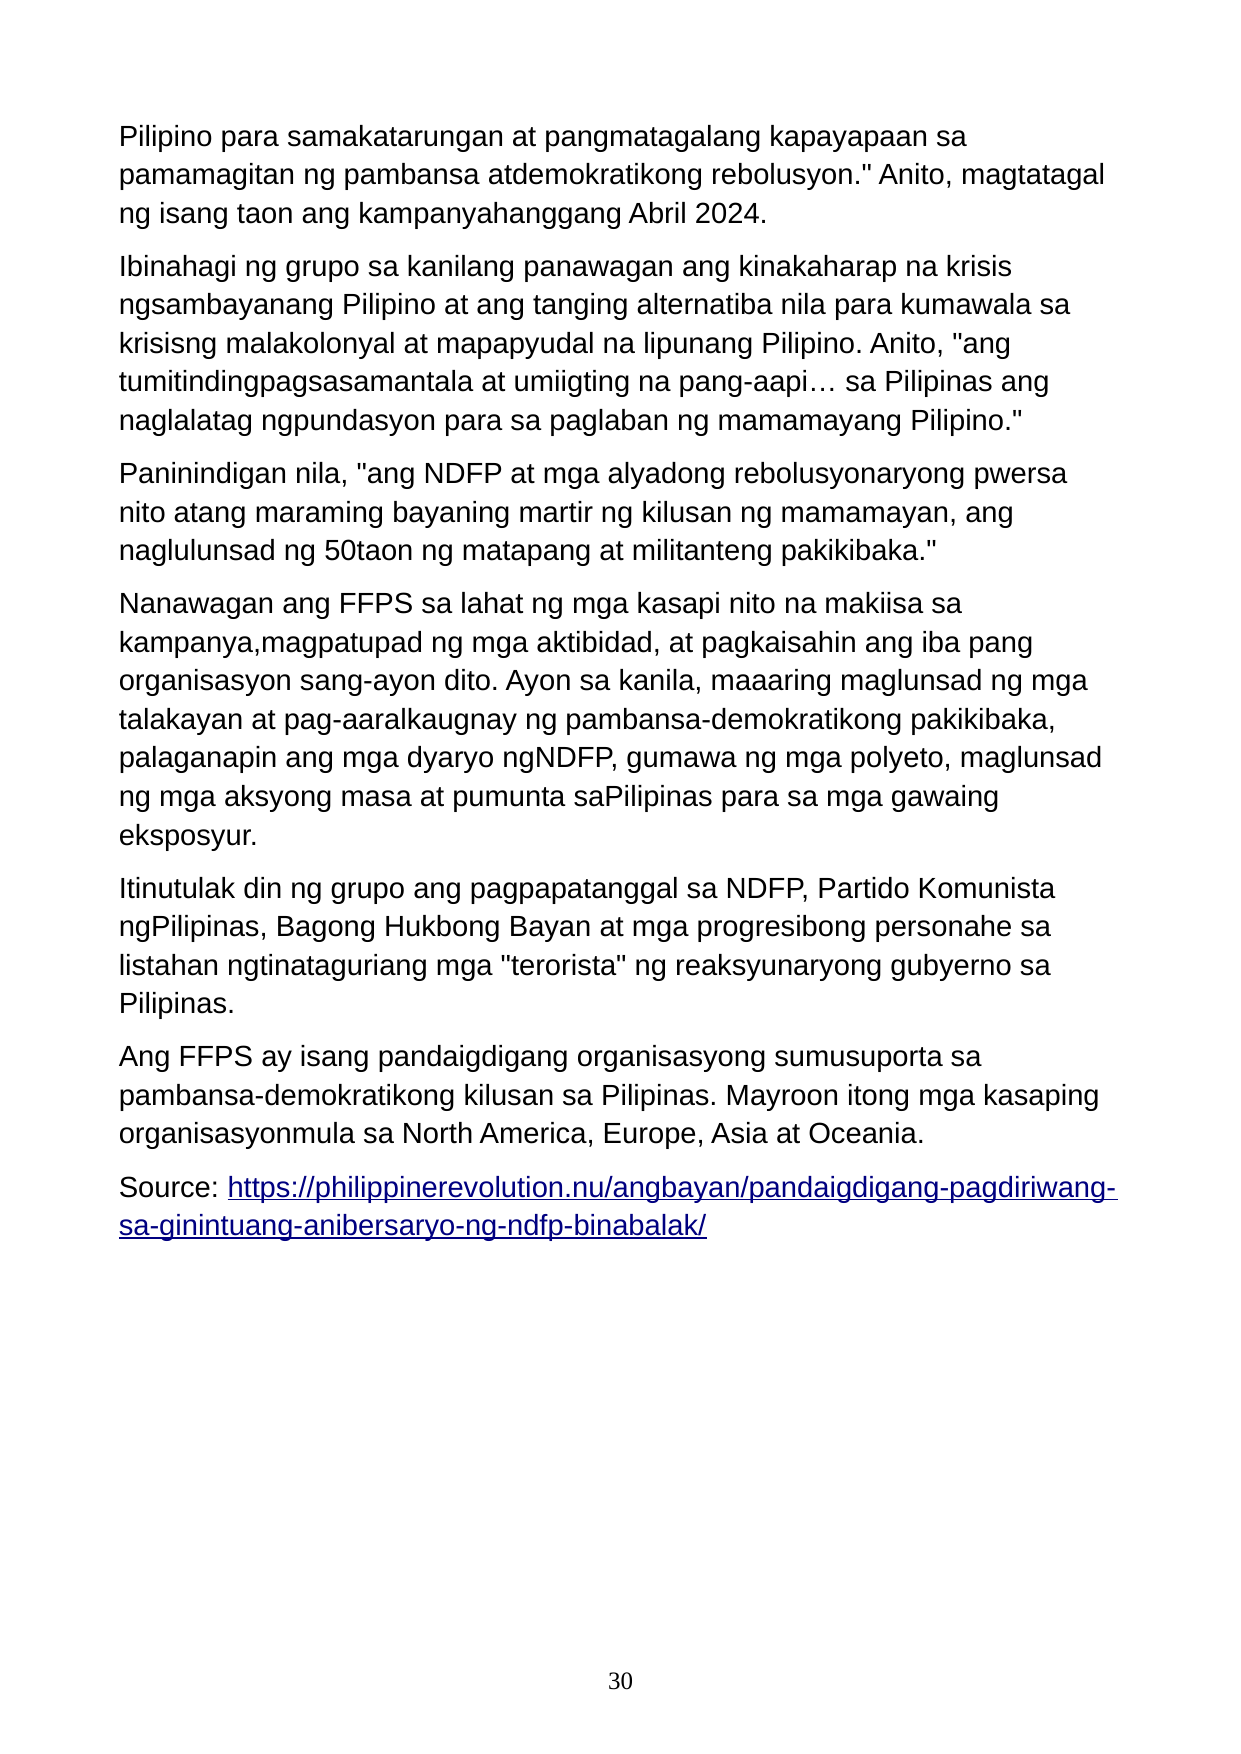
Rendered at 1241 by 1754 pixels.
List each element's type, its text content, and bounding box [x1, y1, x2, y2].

text Pilipino para samakatarungan at pangmatagalang kapayapaan sa pamamagitan ng pambansa atdemokratikong rebolusyon." Anito, magtatagal ng isang taon ang kampanyahanggang Abril 2024. [118, 118, 1122, 229]
text Paninindigan nila, "ang NDFP at mga alyadong rebolusyonaryong pwersa nito atang maraming bayaning martir ng kilusan ng mamamayan, ang naglulunsad ng 50taon ng matapang at militanteng pakikibaka." [118, 456, 1122, 567]
text Itinutulak din ng grupo ang pagpapatanggal sa NDFP, Partido Komunista ngPilipinas, Bagong Hukbong Bayan at mga progresibong personahe sa listahan ngtinataguriang mga "terorista" ng reaksyunaryong gubyerno sa Pilipinas. [118, 871, 1122, 1020]
text Source: https://philippinerevolution.nu/angbayan/pandaigdigang-pagdiriwang-sa-ginintuang-anibersaryo-ng-ndfp-binabalak/ [118, 1169, 1122, 1242]
text Ibinahagi ng grupo sa kanilang panawagan ang kinakaharap na krisis ngsambayanang Pilipino at ang tanging alternatiba nila para kumawala sa krisisng malakolonyal at mapapyudal na lipunang Pilipino. Anito, "ang tumitindingpagsasamantala at umiigting na pang-aapi… sa Pilipinas ang naglalatag ngpundasyon para sa paglaban ng mamamayang Pilipino." [118, 249, 1122, 436]
text Nanawagan ang FFPS sa lahat ng mga kasapi nito na makiisa sa kampanya,magpatupad ng mga aktibidad, at pagkaisahin ang iba pang organisasyon sang-ayon dito. Ayon sa kanila, maaaring maglunsad ng mga talakayan at pag-aaralkaugnay ng pambansa-demokratikong pakikibaka, palaganapin ang mga dyaryo ngNDFP, gumawa ng mga polyeto, maglunsad ng mga aksyong masa at pumunta saPilipinas para sa mga gawaing eksposyur. [118, 586, 1122, 851]
text Ang FFPS ay isang pandaigdigang organisasyong sumusuporta sa pambansa-demokratikong kilusan sa Pilipinas. Mayroon itong mga kasaping organisasyonmula sa North America, Europe, Asia at Oceania. [118, 1039, 1122, 1150]
